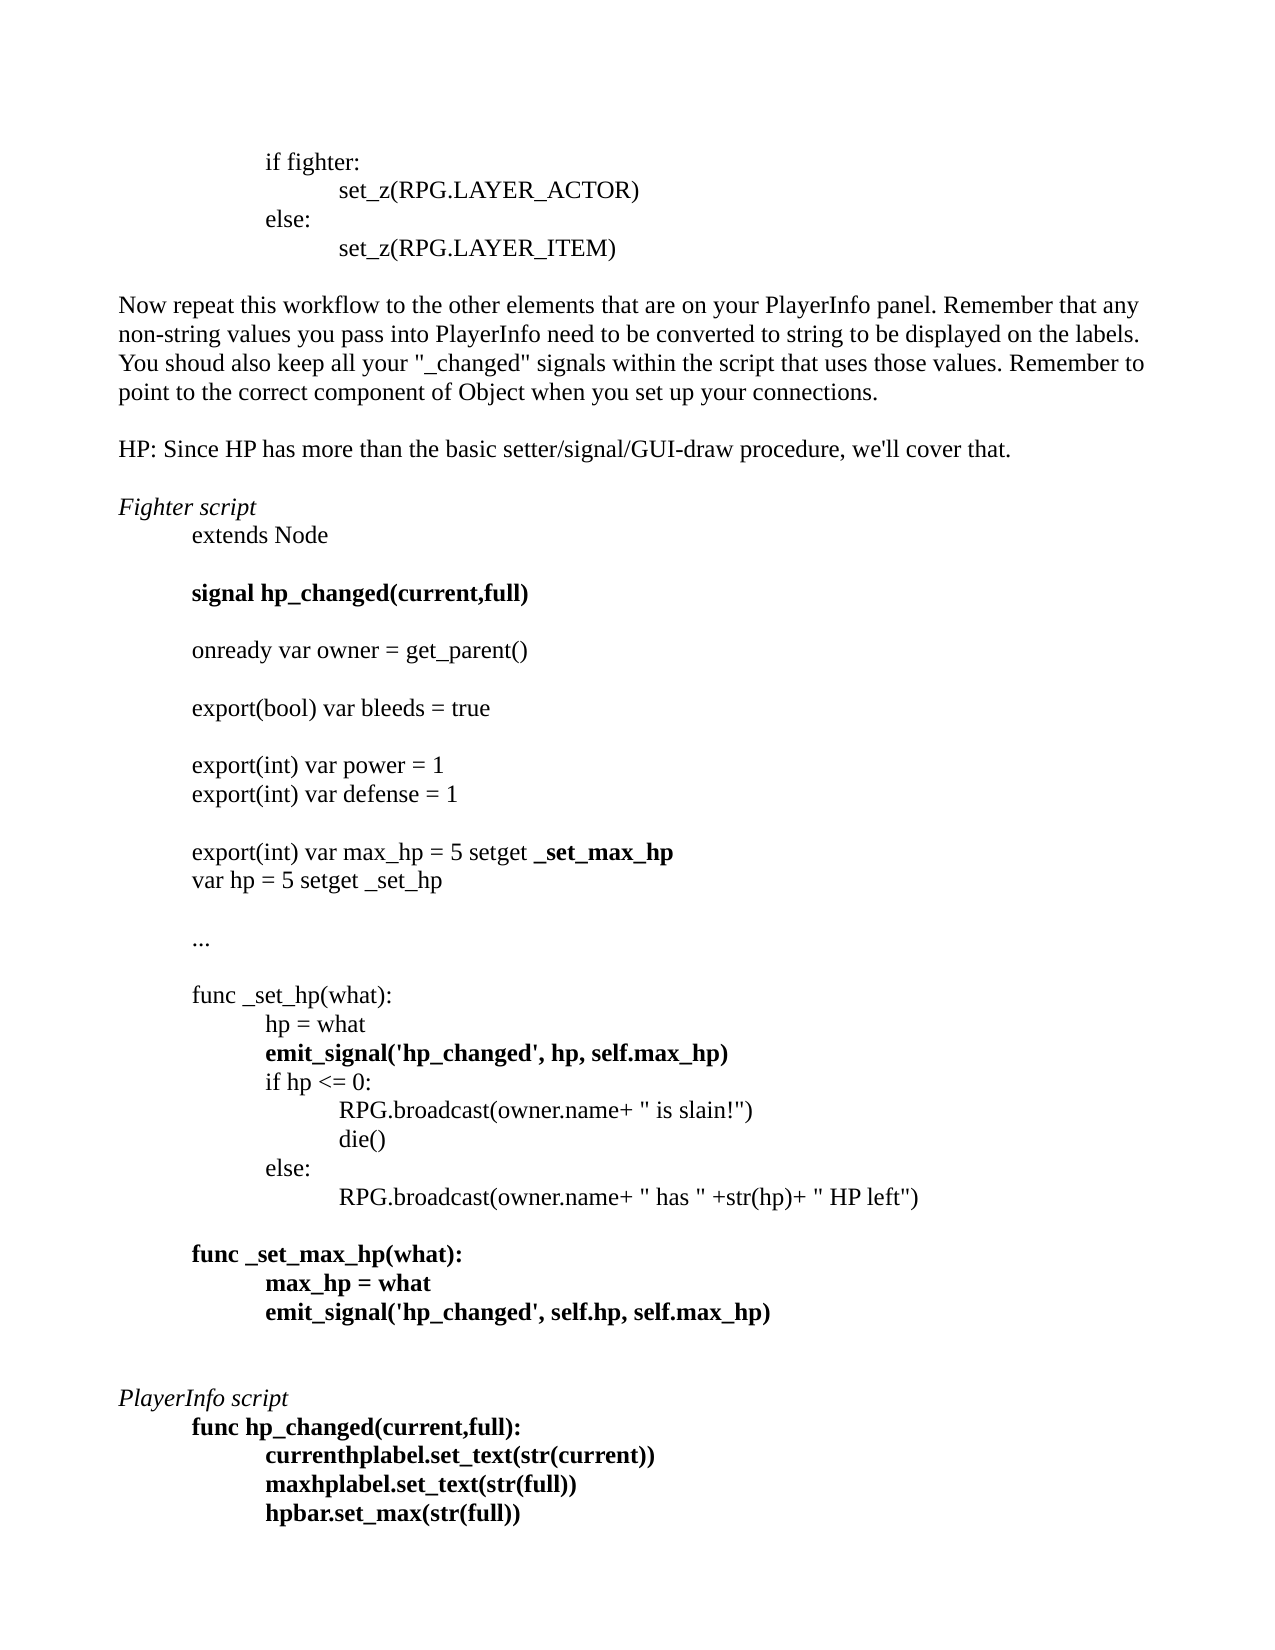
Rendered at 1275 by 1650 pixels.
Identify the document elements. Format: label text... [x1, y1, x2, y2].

text PlayerInfo script [118, 1383, 1157, 1412]
text HP: Since HP has more than the basic setter/signal/GUI-draw procedure, we'll cover that. [118, 434, 1157, 463]
text ... [118, 923, 1157, 952]
text func hp_changed(current,full): currenthplabel.set_text(str(current)) maxhplabel.set_text(str(full)) hpbar.set_max(str(full)) [118, 1412, 1157, 1527]
text func _set_hp(what): hp = what emit_signal('hp_changed', hp, self.max_hp) if hp <= 0: RPG.broadcast(owner.name+ " is slain!") die() else: RPG.broadcast(owner.name+ " has " +str(hp)+ " HP left") func _set_max_hp(what): max_hp = what emit_signal('hp_changed', self.hp, self.max_hp) [118, 981, 1157, 1326]
text You shoud also keep all your "_changed" signals within the script that uses those values. Remember to point to the correct component of Object when you set up your connections. [118, 348, 1157, 406]
text Now repeat this workflow to the other elements that are on your PlayerInfo panel. Remember that any non-string values you pass into PlayerInfo need to be converted to string to be displayed on the labels. [118, 291, 1157, 348]
text extends Node signal hp_changed(current,full) onready var owner = get_parent() export(bool) var bleeds = true export(int) var power = 1 export(int) var defense = 1 export(int) var max_hp = 5 setget _set_max_hp var hp = 5 setget _set_hp [118, 521, 1157, 894]
text Fighter script [118, 492, 1157, 521]
text if fighter: set_z(RPG.LAYER_ACTOR) else: set_z(RPG.LAYER_ITEM) [118, 118, 1157, 262]
